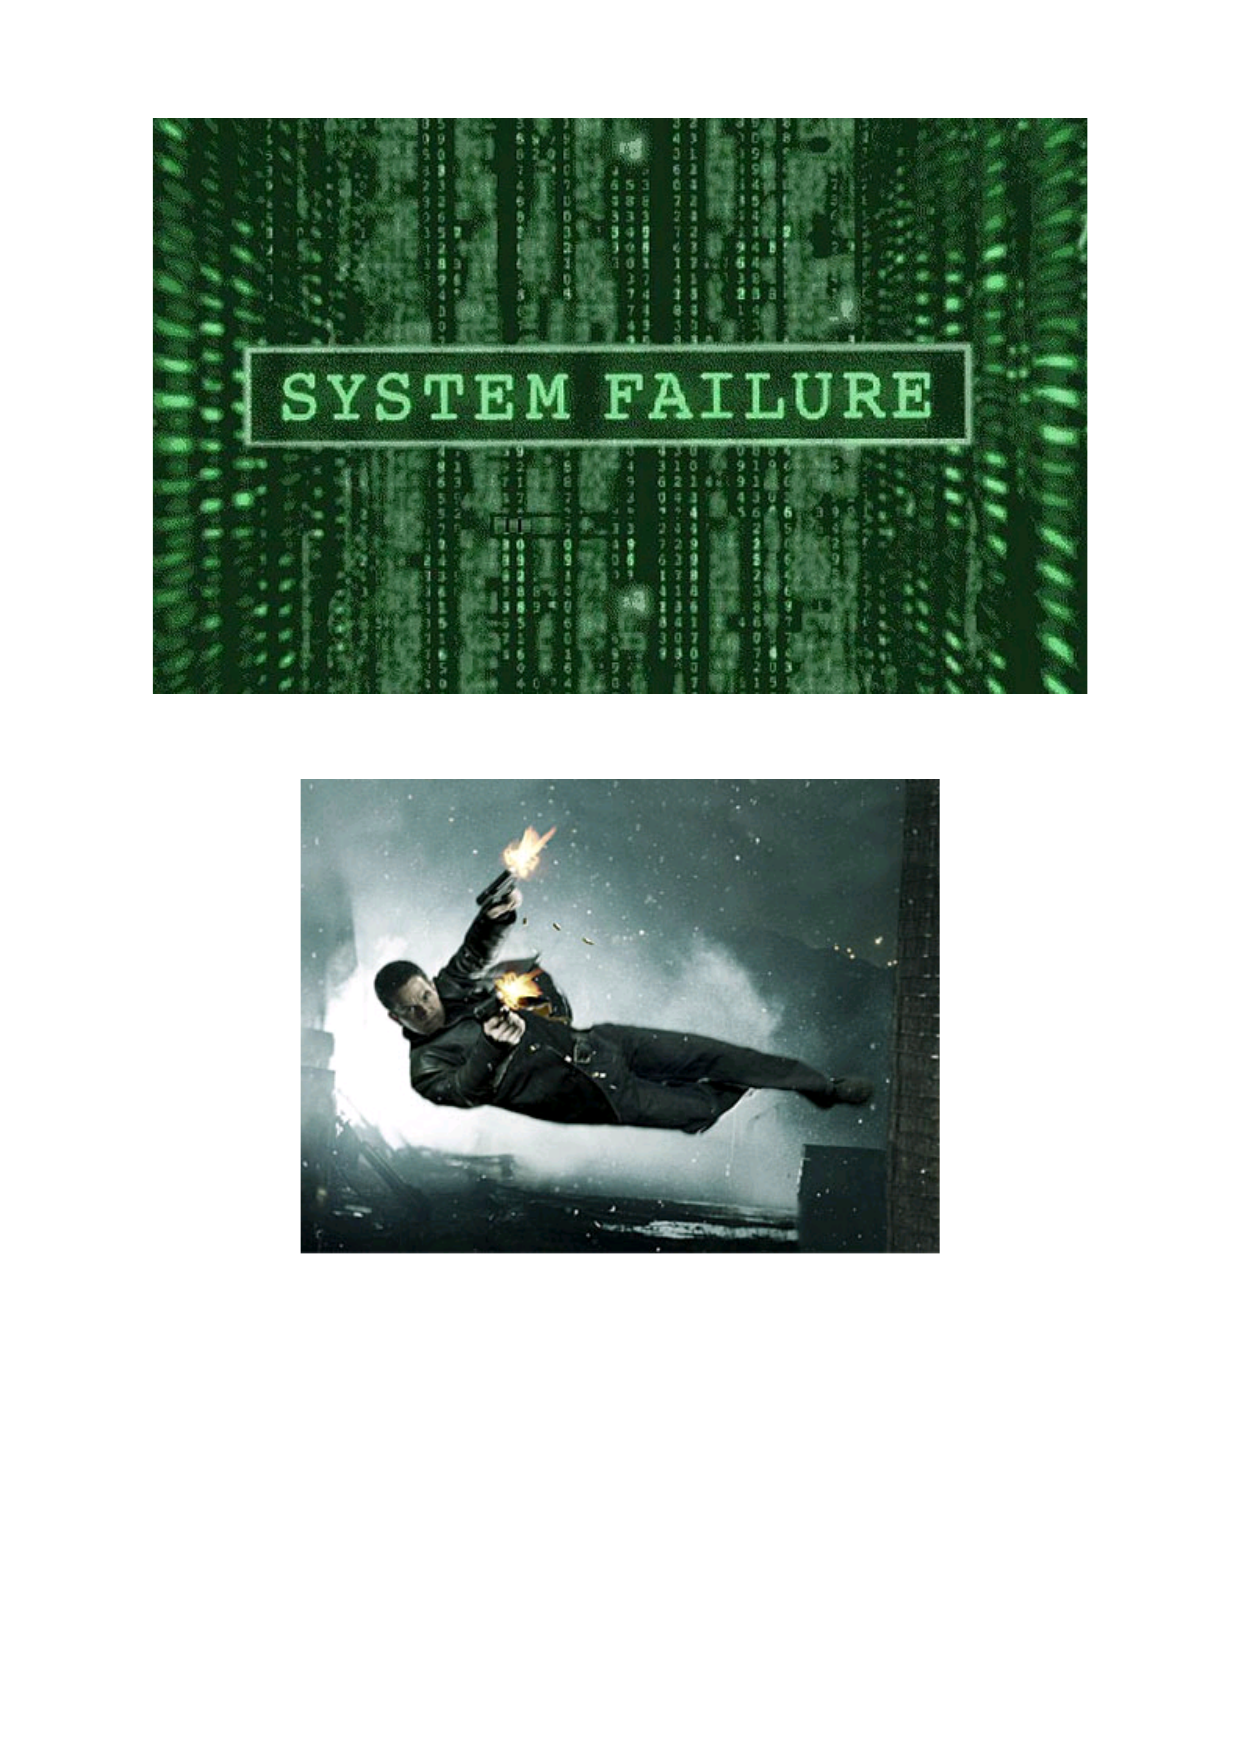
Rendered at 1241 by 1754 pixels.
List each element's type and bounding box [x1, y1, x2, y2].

picture [152, 118, 1088, 694]
picture [300, 779, 940, 1263]
